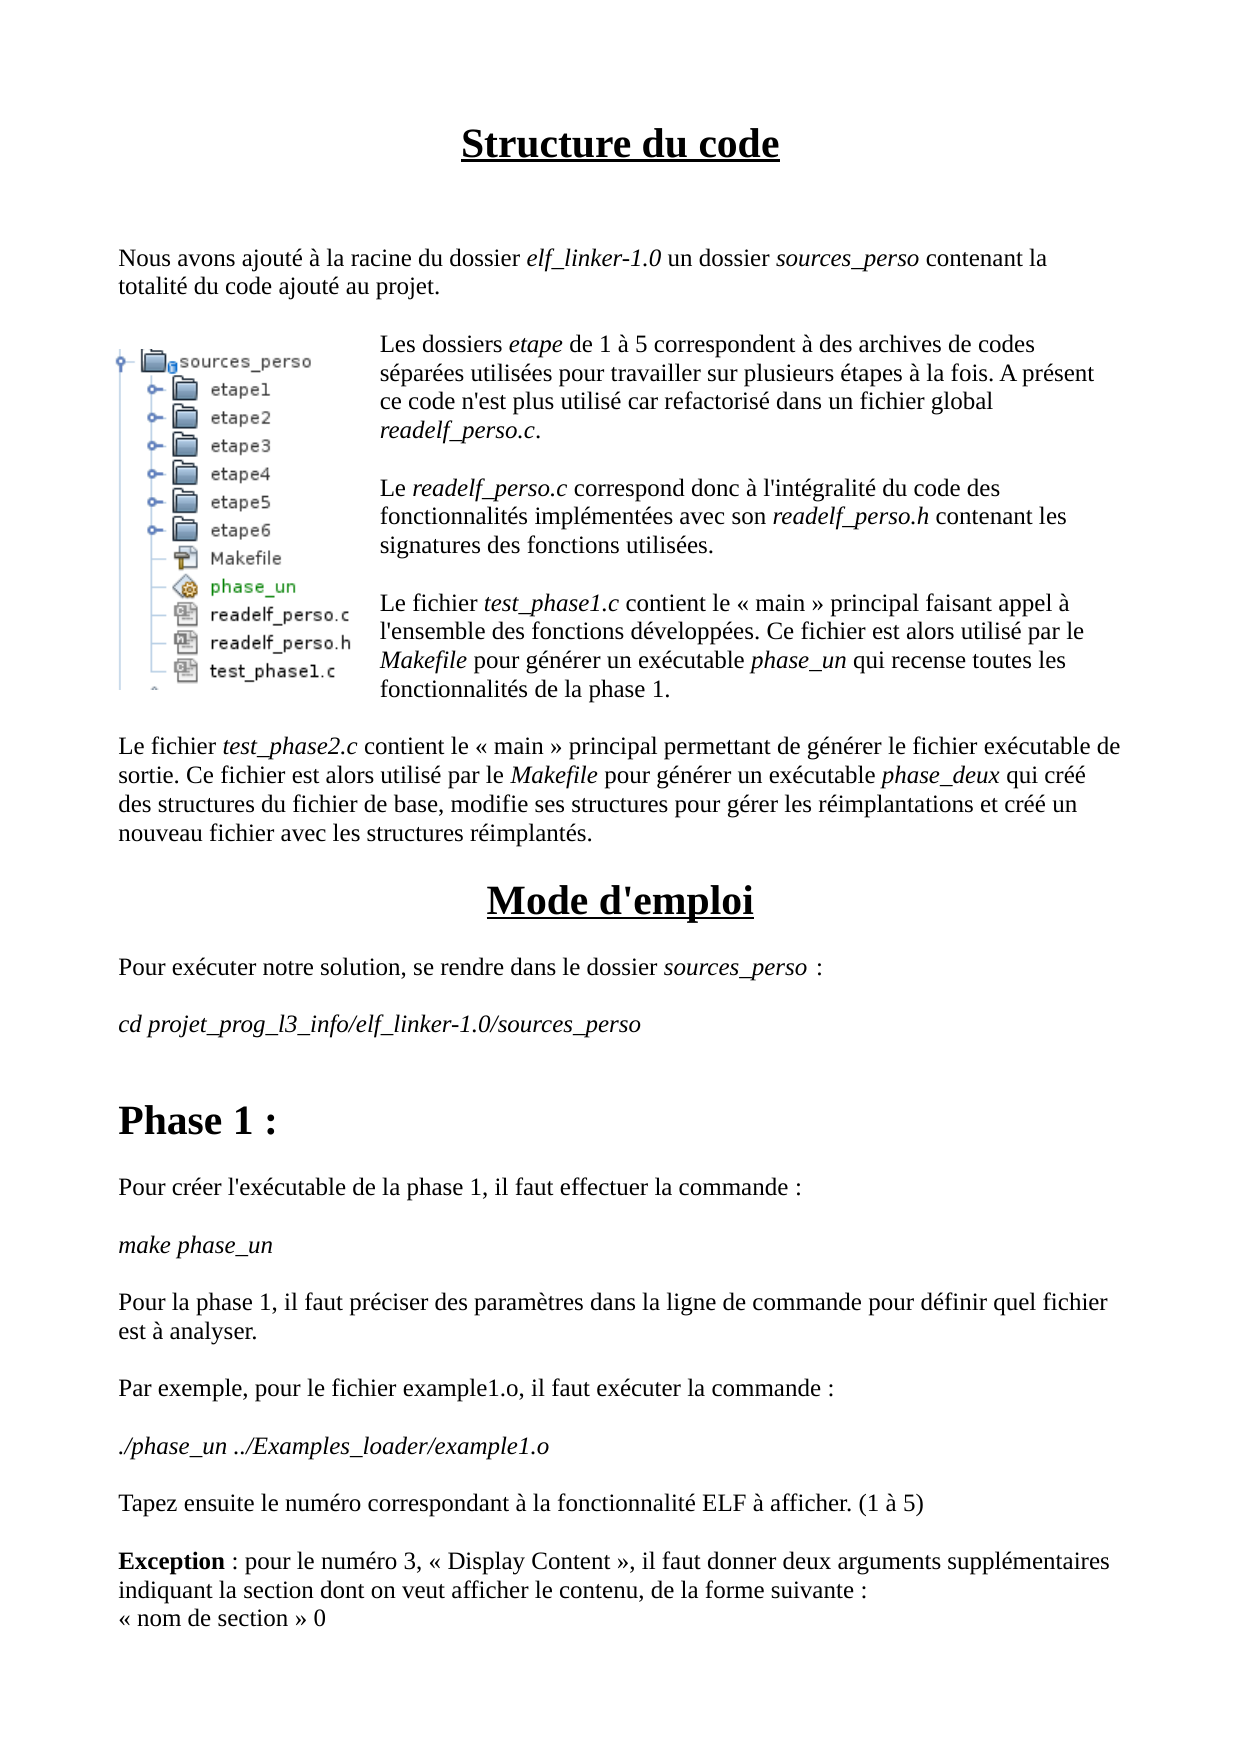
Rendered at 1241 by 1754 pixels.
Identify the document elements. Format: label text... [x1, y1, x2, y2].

text Structure du code [118, 118, 1122, 166]
picture [110, 349, 380, 690]
text Exception : pour le numéro 3, « Display Content », il faut donner deux arguments supplémentaires indiquant la section dont on veut afficher le contenu, de la forme suivante : [118, 1546, 1122, 1603]
text Pour la phase 1, il faut préciser des paramètres dans la ligne de commande pour définir quel fichier est à analyser. [118, 1287, 1122, 1345]
text Le readelf_perso.c correspond donc à l'intégralité du code des fonctionnalités implémentées avec son readelf_perso.h contenant les signatures des fonctions utilisées. [380, 473, 1122, 559]
text make phase_un [118, 1230, 1122, 1258]
text Mode d'emploi [118, 875, 1122, 923]
text cd projet_prog_l3_info/elf_linker-1.0/sources_perso [118, 1009, 1122, 1038]
text Tapez ensuite le numéro correspondant à la fonctionnalité ELF à afficher. (1 à 5) [118, 1488, 1122, 1517]
text Nous avons ajouté à la racine du dossier elf_linker-1.0 un dossier sources_perso contenant la totalité du code ajouté au projet. [118, 243, 1122, 300]
text Le fichier test_phase1.c contient le « main » principal faisant appel à l'ensemble des fonctions développées. Ce fichier est alors utilisé par le Makefile pour générer un exécutable phase_un qui recense toutes les fonctionnalités de la phase 1. [118, 588, 1122, 703]
text Par exemple, pour le fichier example1.o, il faut exécuter la commande : [118, 1373, 1122, 1402]
text ./phase_un ../Examples_loader/example1.o [118, 1431, 1122, 1460]
text Le fichier test_phase2.c contient le « main » principal permettant de générer le fichier exécutable de sortie. Ce fichier est alors utilisé par le Makefile pour générer un exécutable phase_deux qui créé des structures du fichier de base, modifie ses structures pour gérer les réimplantations et créé un nouveau fichier avec les structures réimplantés. [118, 731, 1122, 846]
text Les dossiers etape de 1 à 5 correspondent à des archives de codes séparées utilisées pour travailler sur plusieurs étapes à la fois. A présent ce code n'est plus utilisé car refactorisé dans un fichier global readelf_perso.c. [118, 329, 1122, 444]
text Pour exécuter notre solution, se rendre dans le dossier sources_perso : [118, 952, 1122, 981]
text « nom de section » 0 [118, 1603, 1122, 1632]
text Phase 1 : [118, 1096, 1122, 1143]
text Pour créer l'exécutable de la phase 1, il faut effectuer la commande : [118, 1172, 1122, 1201]
